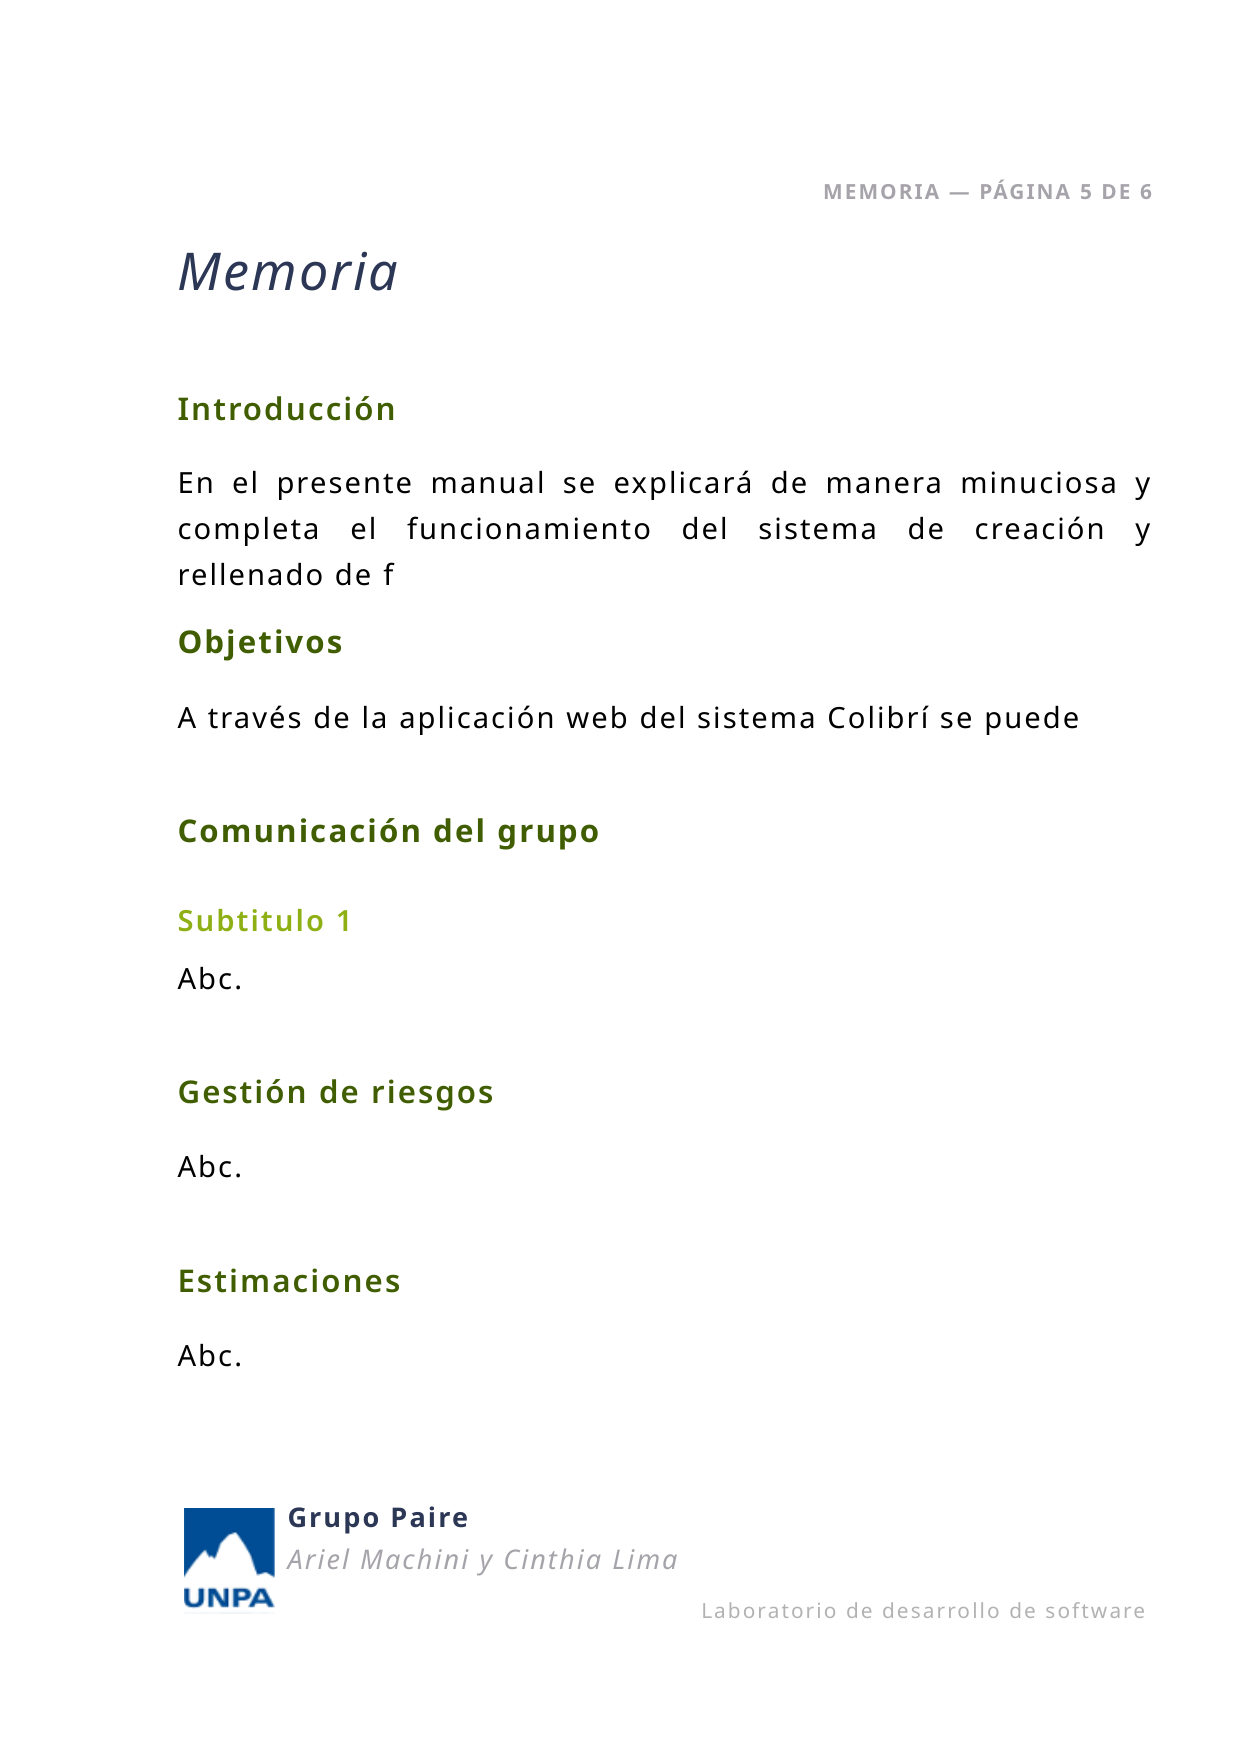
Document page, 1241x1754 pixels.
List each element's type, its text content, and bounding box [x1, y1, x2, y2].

subtitle Objetivos [177, 621, 1152, 663]
subtitle Subtitulo 1 [177, 900, 1152, 939]
subtitle Estimaciones [177, 1258, 1152, 1301]
picture [184, 1508, 275, 1614]
text Abc. [177, 958, 1152, 998]
subtitle Comunicación del grupo [177, 809, 1152, 852]
subtitle Introducción [177, 386, 1152, 429]
text A través de la aplicación web del sistema Colibrí se puede [177, 697, 1152, 737]
text Abc. [177, 1335, 1152, 1374]
text Memoria [177, 235, 1152, 306]
subtitle Gestión de riesgos [177, 1070, 1152, 1113]
text Abc. [177, 1146, 1152, 1186]
text En el presente manual se explicará de manera minuciosa y completa el funcionamiento del sistema de creación y rellenado de f [177, 463, 1152, 594]
